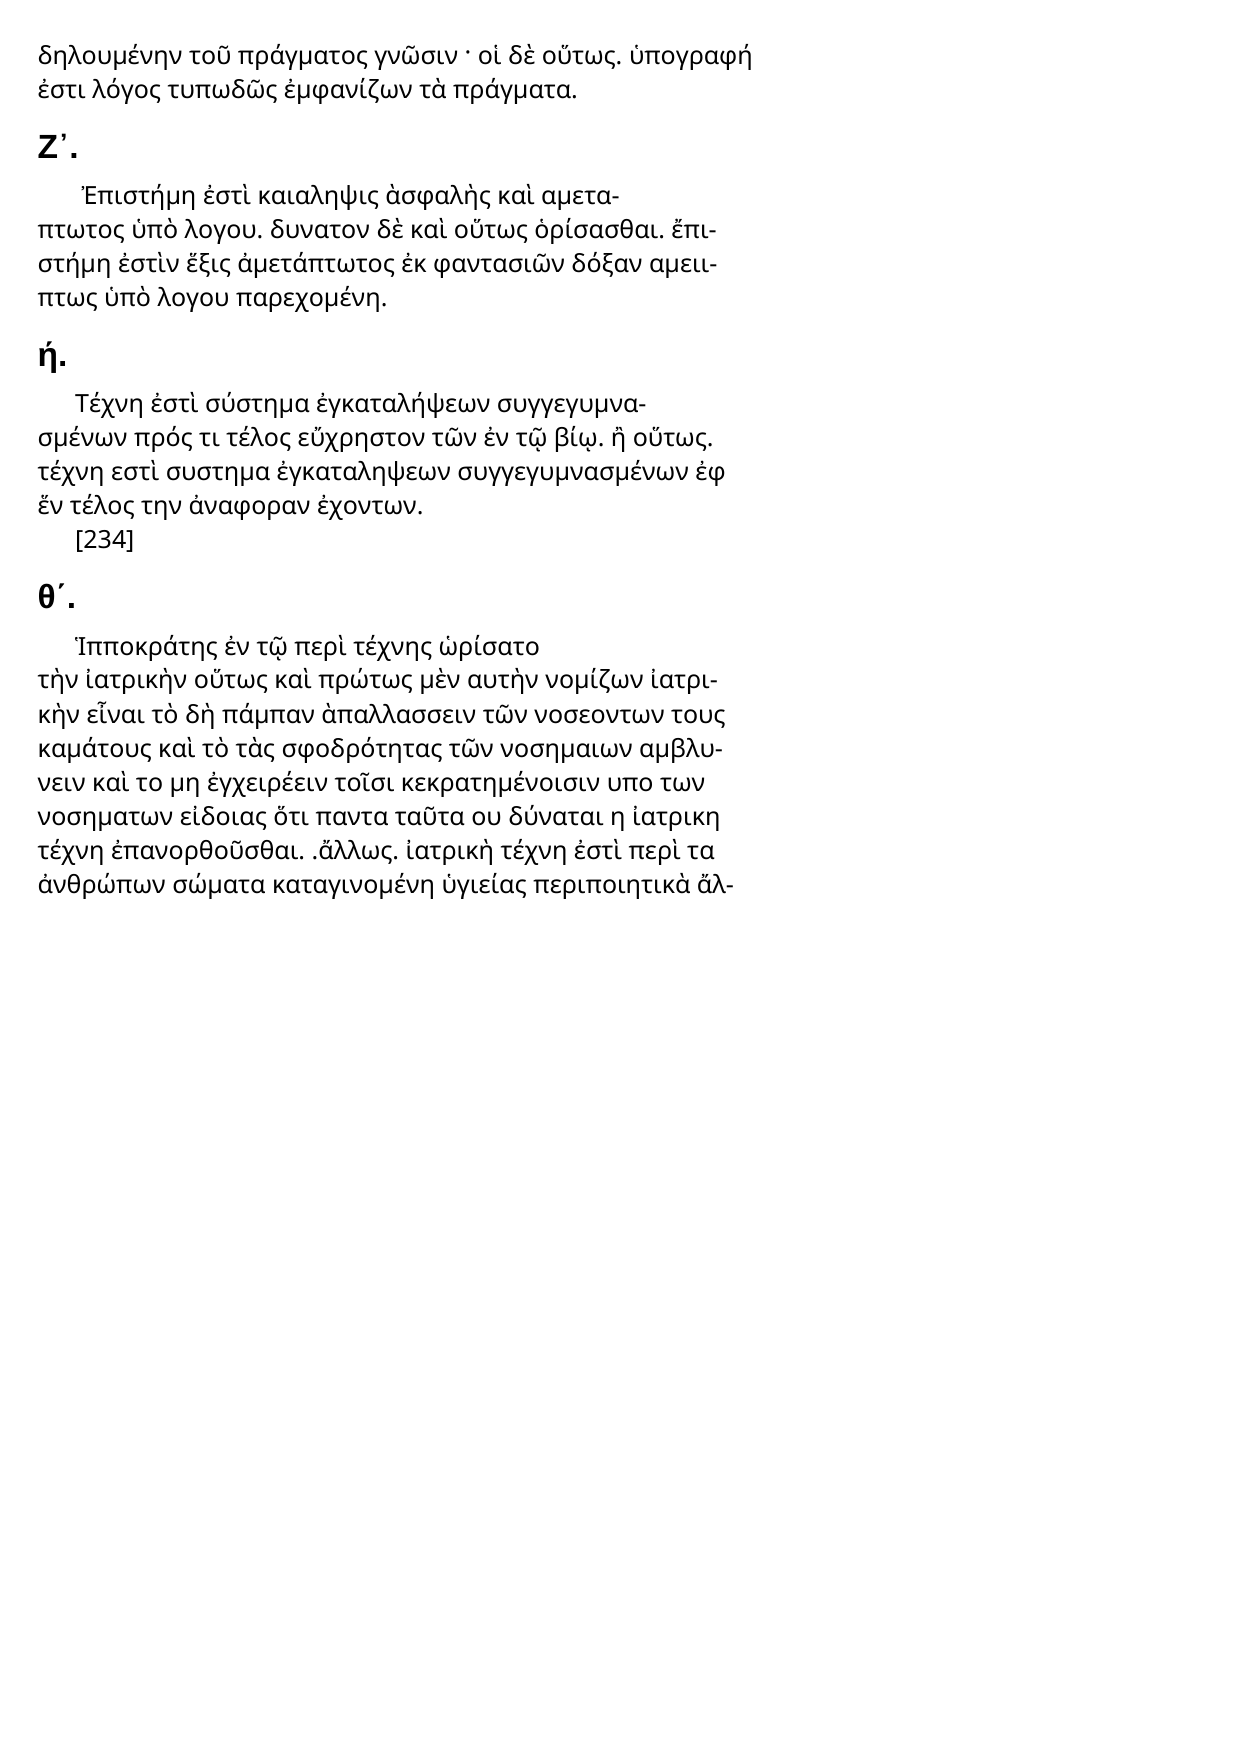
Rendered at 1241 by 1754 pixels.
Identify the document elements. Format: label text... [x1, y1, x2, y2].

text Ἱπποκράτης ἐν τῷ περὶ τέχνης ὡρίσατο τὴν ἰατρικὴν οὕτως καὶ πρώτως μὲν αυτὴν νομίζων ἰατρι- κὴν εἶναι τὸ δὴ πάμπαν ὰπαλλασσειν τῶν νοσεοντων τους καμάτους καὶ τὸ τὰς σφοδρότητας τῶν νοσημαιων αμβλυ- νειν καὶ το μη ἐγχειρέειν τοῖσι κεκρατημένοισιν υπο των νοσηματων εἰδοιας ὅτι παντα ταῦτα ου δύναται η ἰατρικη τέχνη ἐπανορθοῦσθαι. .ἄλλως. ἰατρικὴ τέχνη ἐστὶ περὶ τα ἀνθρώπων σώματα καταγινομένη ὑγιείας περιποιητικὰ ἄλ- [37, 628, 1203, 901]
text Ἐπιστήμη ἐστὶ καιαληψις ὰσφαλὴς καὶ αμετα- πτωτος ὑπὸ λογου. δυνατον δὲ καὶ οὕτως ὁρίσασθαι. ἔπι- στήμη ἐστὶν ἕξις ἀμετάπτωτος ἐκ φαντασιῶν δόξαν αμειι- πτως ὑπὸ λογου παρεχομένη. [37, 178, 1203, 314]
subtitle ή. [37, 335, 1203, 373]
text δηλουμένην τοῦ πράγματος γνῶσιν · οἱ δὲ οὕτως. ὑπογραφή ἐστι λόγος τυπωδῶς ἐμφανίζων τὰ πράγματα. [37, 37, 1203, 106]
text [234] [37, 522, 1203, 556]
subtitle θ΄. [37, 577, 1203, 616]
subtitle Ζ᾽. [37, 126, 1203, 165]
text Τέχνη ἐστὶ σύστημα ἐγκαταλήψεων συγγεγυμνα- σμένων πρός τι τέλος εὔχρηστον τῶν ἐν τῷ βίῳ. ἢ οὕτως. τέχνη εστὶ συστημα ἐγκαταληψεων συγγεγυμνασμένων ἐφ ἕν τέλος την ἀναφοραν ἐχοντων. [37, 386, 1203, 522]
